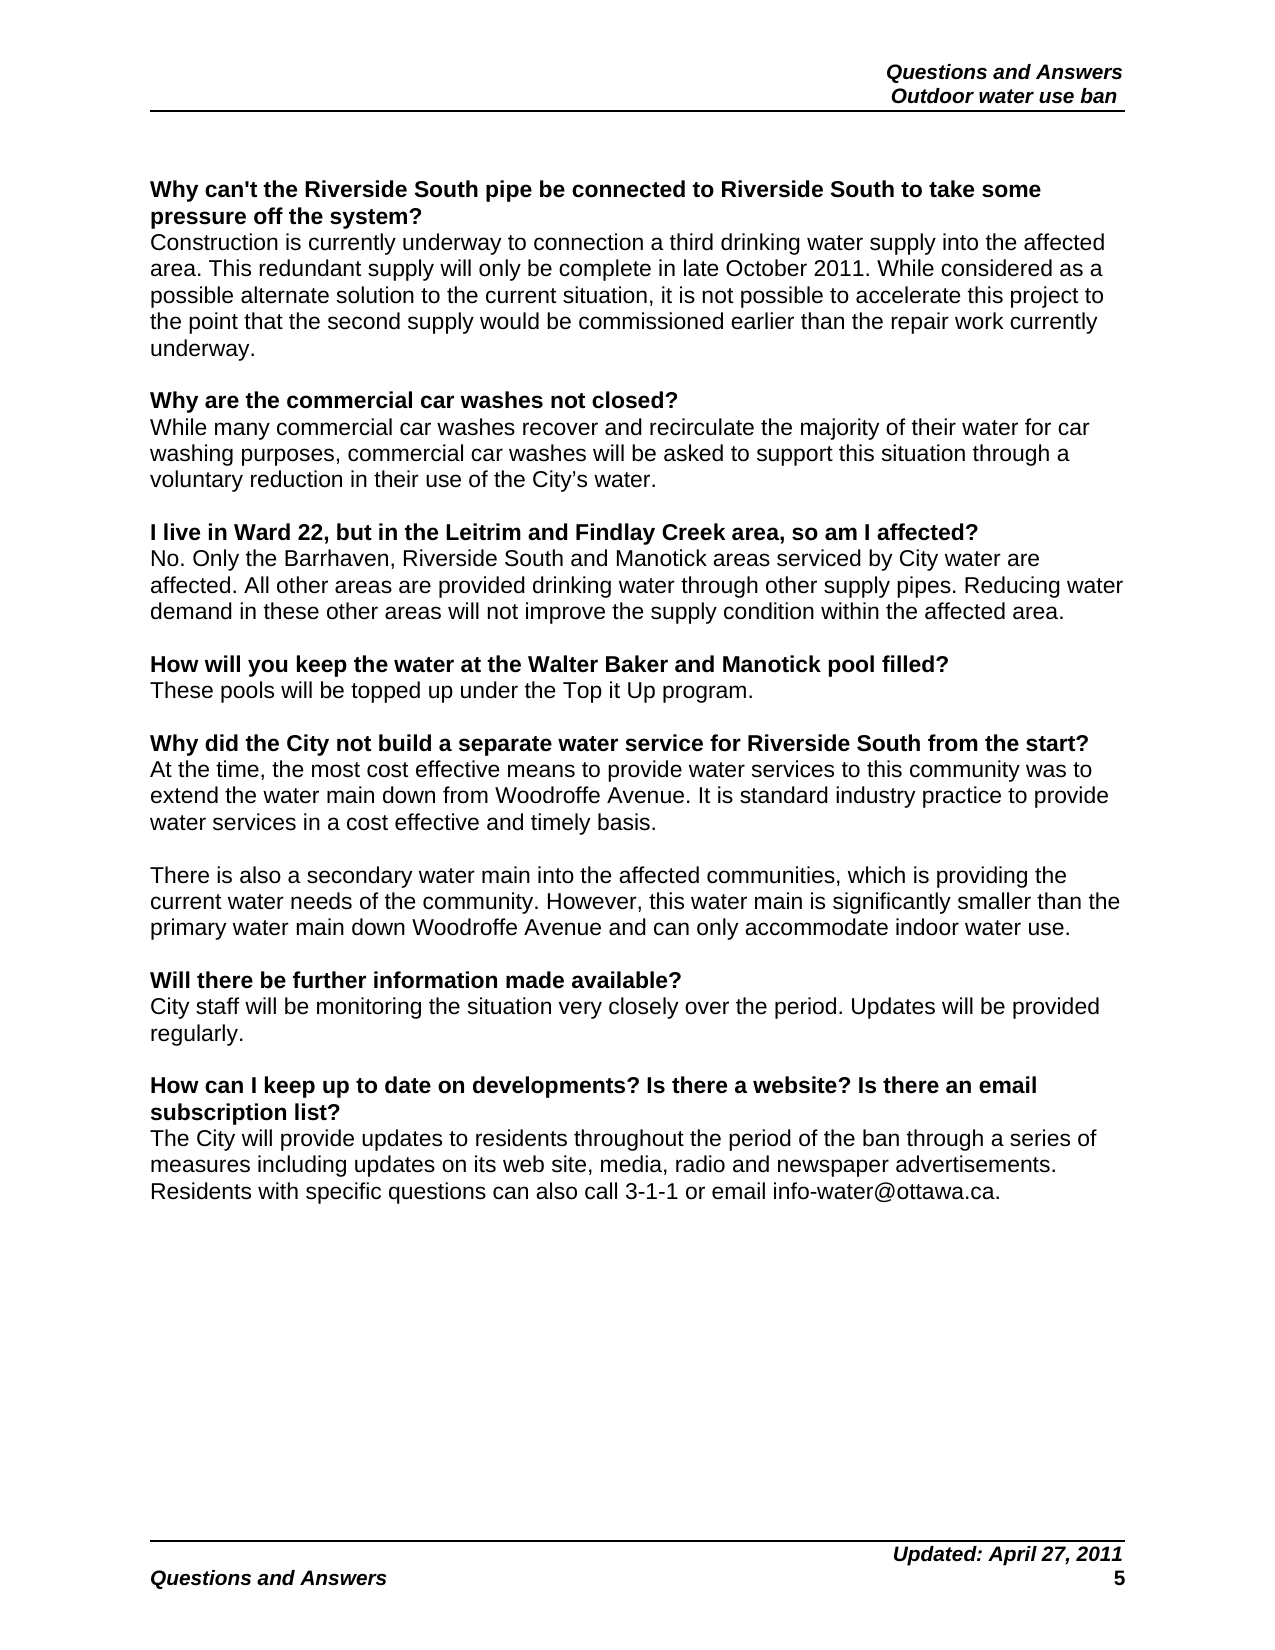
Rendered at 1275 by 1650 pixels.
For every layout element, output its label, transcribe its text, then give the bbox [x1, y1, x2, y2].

text While many commercial car washes recover and recirculate the majority of their water for car washing purposes, commercial car washes will be asked to support this situation through a voluntary reduction in their use of the City’s water. [150, 413, 1125, 493]
text Construction is currently underway to connection a third drinking water supply into the affected area. This redundant supply will only be complete in late October 2011. While considered as a possible alternate solution to the current situation, it is not possible to accelerate this project to the point that the second supply would be commissioned earlier than the repair work currently underway. [150, 229, 1125, 361]
text How can I keep up to date on developments? Is there a website? Is there an email subscription list? [150, 1072, 1125, 1125]
text At the time, the most cost effective means to provide water services to this community was to extend the water main down from Woodroffe Avenue. It is standard industry practice to provide water services in a cost effective and timely basis. [150, 756, 1125, 835]
text These pools will be topped up under the Top it Up program. [150, 677, 1125, 703]
text Will there be further information made available? [150, 967, 1125, 993]
text There is also a secondary water main into the affected communities, which is providing the current water needs of the community. However, this water main is significantly smaller than the primary water main down Woodroffe Avenue and can only accommodate indoor water use. [150, 862, 1125, 941]
text No. Only the Barrhaven, Riverside South and Manotick areas serviced by City water are affected. All other areas are provided drinking water through other supply pipes. Reducing water demand in these other areas will not improve the supply condition within the affected area. [150, 545, 1125, 624]
text How will you keep the water at the Walter Baker and Manotick pool filled? [150, 651, 1125, 677]
text Why did the City not build a separate water service for Riverside South from the start? [150, 730, 1125, 756]
text The City will provide updates to residents throughout the period of the ban through a series of measures including updates on its web site, media, radio and newspaper advertisements. Residents with specific questions can also call 3-1-1 or email info-water@ottawa.ca. [150, 1125, 1125, 1204]
text City staff will be monitoring the situation very closely over the period. Updates will be provided regularly. [150, 993, 1125, 1046]
text I live in Ward 22, but in the Leitrim and Findlay Creek area, so am I affected? [150, 519, 1125, 545]
text Why can't the Riverside South pipe be connected to Riverside South to take some pressure off the system? [150, 176, 1125, 229]
text Why are the commercial car washes not closed? [150, 387, 1125, 413]
